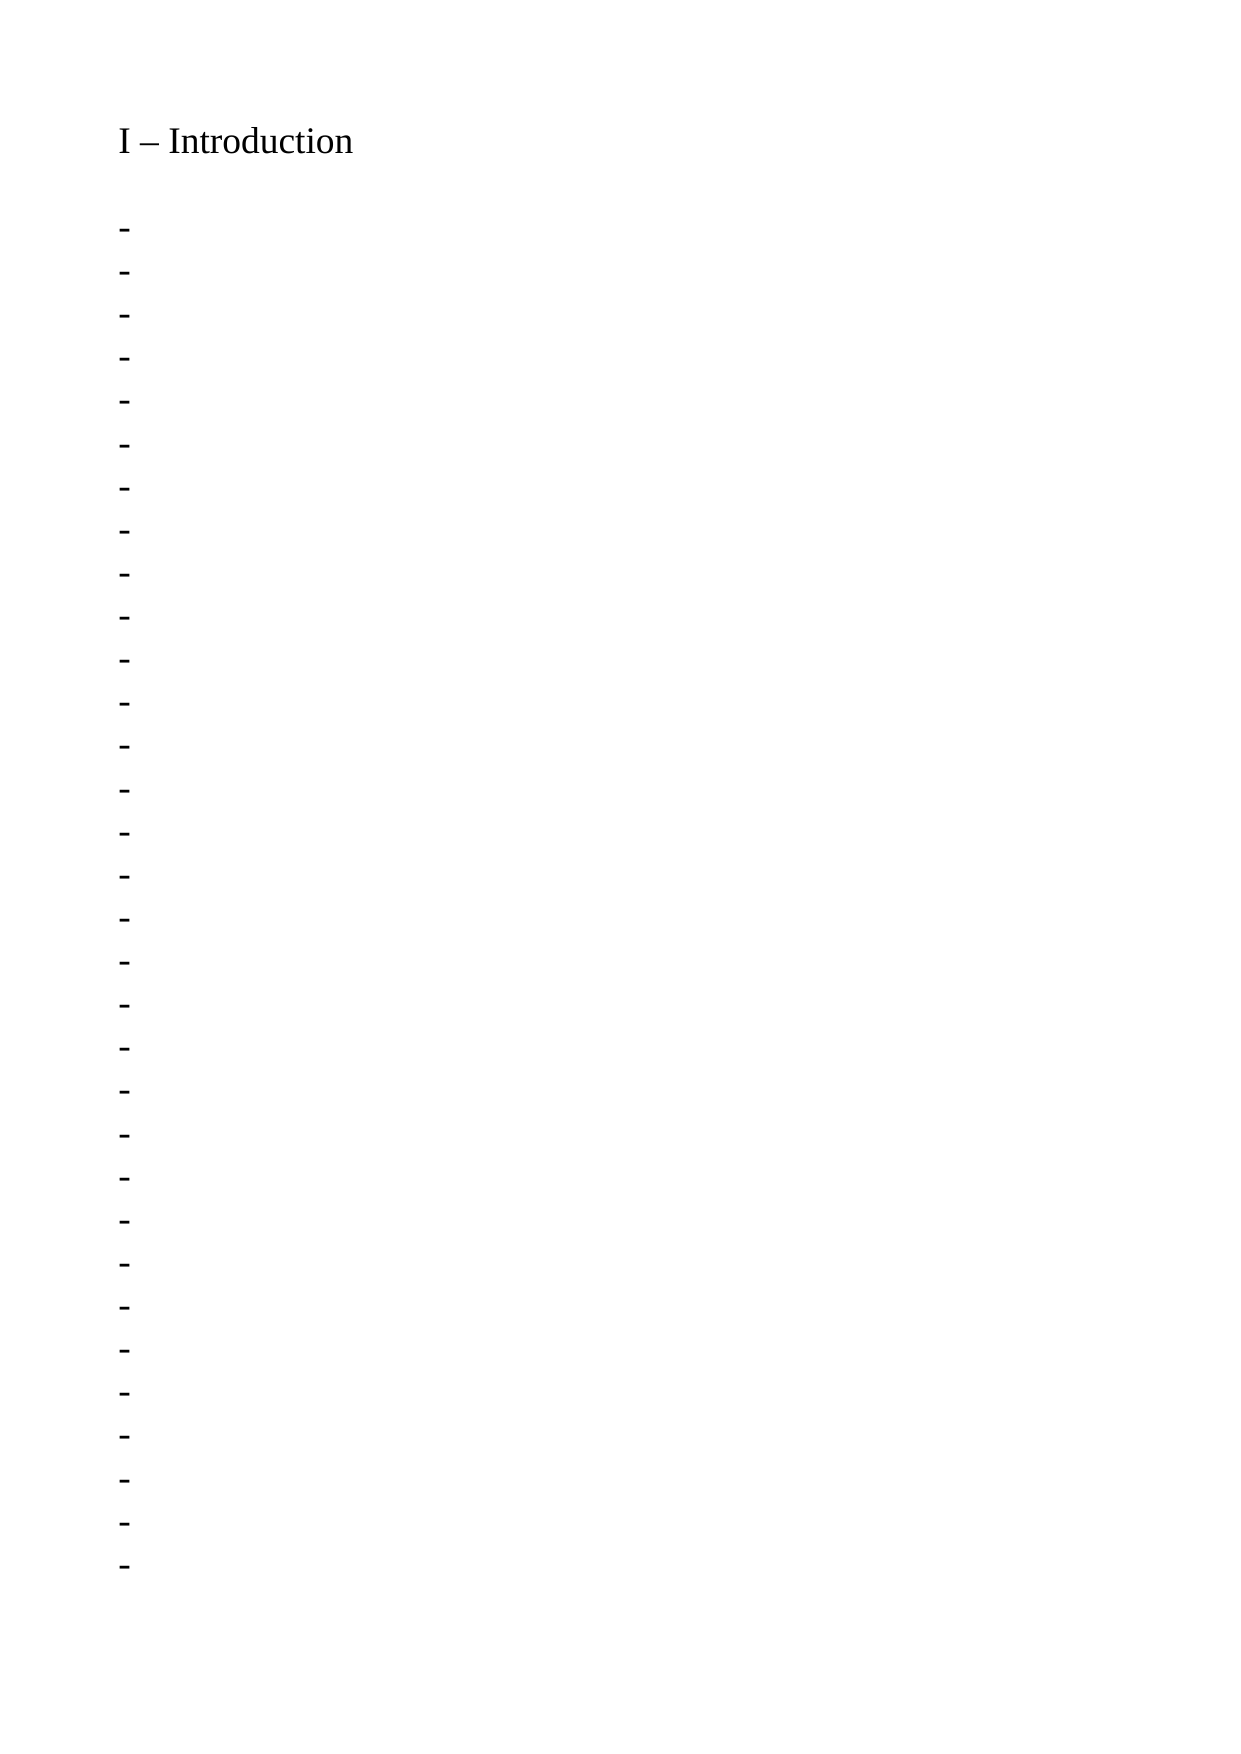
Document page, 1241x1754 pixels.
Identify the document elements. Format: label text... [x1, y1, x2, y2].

text - [118, 1369, 1122, 1412]
text - [118, 334, 1122, 377]
text - [118, 1239, 1122, 1282]
text - [118, 981, 1122, 1024]
text - [118, 937, 1122, 981]
text - [118, 1153, 1122, 1196]
text - [118, 1541, 1122, 1584]
text - [118, 549, 1122, 592]
text - [118, 204, 1122, 247]
text - [118, 1110, 1122, 1153]
text - [118, 722, 1122, 765]
text - [118, 506, 1122, 549]
text - [118, 679, 1122, 722]
text - [118, 1455, 1122, 1498]
text - [118, 765, 1122, 808]
text - [118, 592, 1122, 636]
text - [118, 463, 1122, 506]
text - [118, 1196, 1122, 1239]
text - [118, 1282, 1122, 1326]
text - [118, 291, 1122, 334]
text - [118, 1326, 1122, 1369]
text - [118, 1024, 1122, 1067]
text - [118, 894, 1122, 937]
text - [118, 420, 1122, 463]
text - [118, 1067, 1122, 1110]
text I – Introduction [118, 118, 1122, 161]
text - [118, 247, 1122, 291]
text - [118, 377, 1122, 420]
text - [118, 808, 1122, 851]
text - [118, 851, 1122, 894]
text - [118, 636, 1122, 679]
text - [118, 1412, 1122, 1455]
text - [118, 1498, 1122, 1541]
